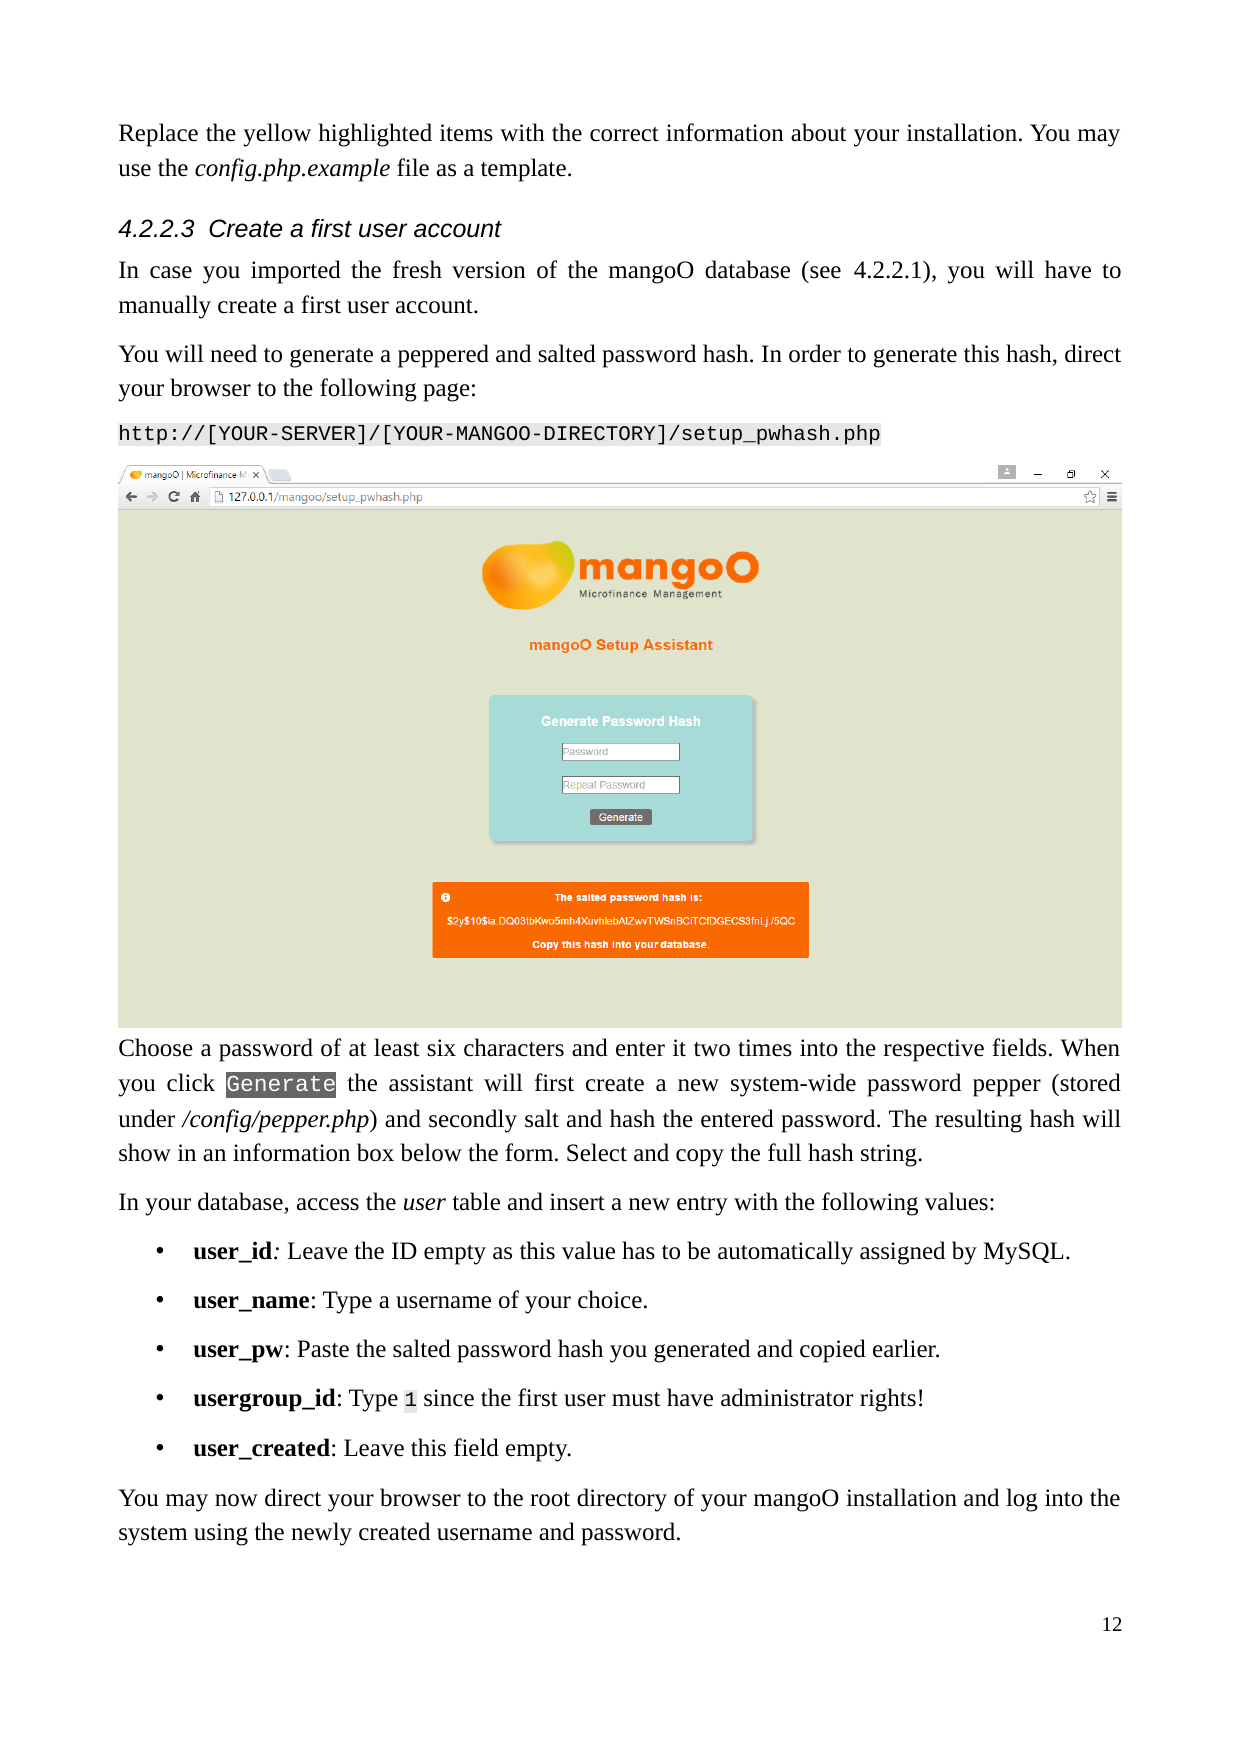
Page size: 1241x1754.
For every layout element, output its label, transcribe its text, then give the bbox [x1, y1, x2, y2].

text You will need to generate a peppered and salted password hash. In order to generate this hash, direct your browser to the following page: [118, 339, 1122, 402]
list user_pw: Paste the salted password hash you generated and copied earlier. [156, 1334, 1122, 1363]
text You may now direct your browser to the root directory of your mangoO installation and log into the system using the newly created username and password. [118, 1483, 1122, 1546]
list user_name: Type a username of your choice. [156, 1285, 1122, 1314]
text Choose a password of at least six characters and enter it two times into the respective fields. When you click Generate the assistant will first create a new system-wide password pepper (stored under /config/pepper.php) and secondly salt and hash the entered password. The resulting hash will show in an information box below the form. Select and copy the full hash string. [118, 1028, 1122, 1167]
subtitle Create a first user account [118, 214, 1122, 243]
list usergroup_id: Type 1 since the first user must have administrator rights! [156, 1383, 1122, 1413]
text Replace the yellow highlighted items with the correct information about your installation. You may use the config.php.example file as a template. [118, 118, 1122, 181]
text http://[YOUR-SERVER]/[YOUR-MANGOO-DIRECTORY]/setup_pwhash.php [118, 422, 1122, 446]
picture [118, 465, 1123, 1028]
text In your database, access the user table and insert a new entry with the following values: [118, 1187, 1122, 1216]
list user_id: Leave the ID empty as this value has to be automatically assigned by MySQL. [156, 1236, 1122, 1265]
list user_created: Leave this field empty. [156, 1433, 1122, 1462]
text In case you imported the fresh version of the mangoO database (see 4.2.2.1), you will have to manually create a first user account. [118, 255, 1122, 319]
